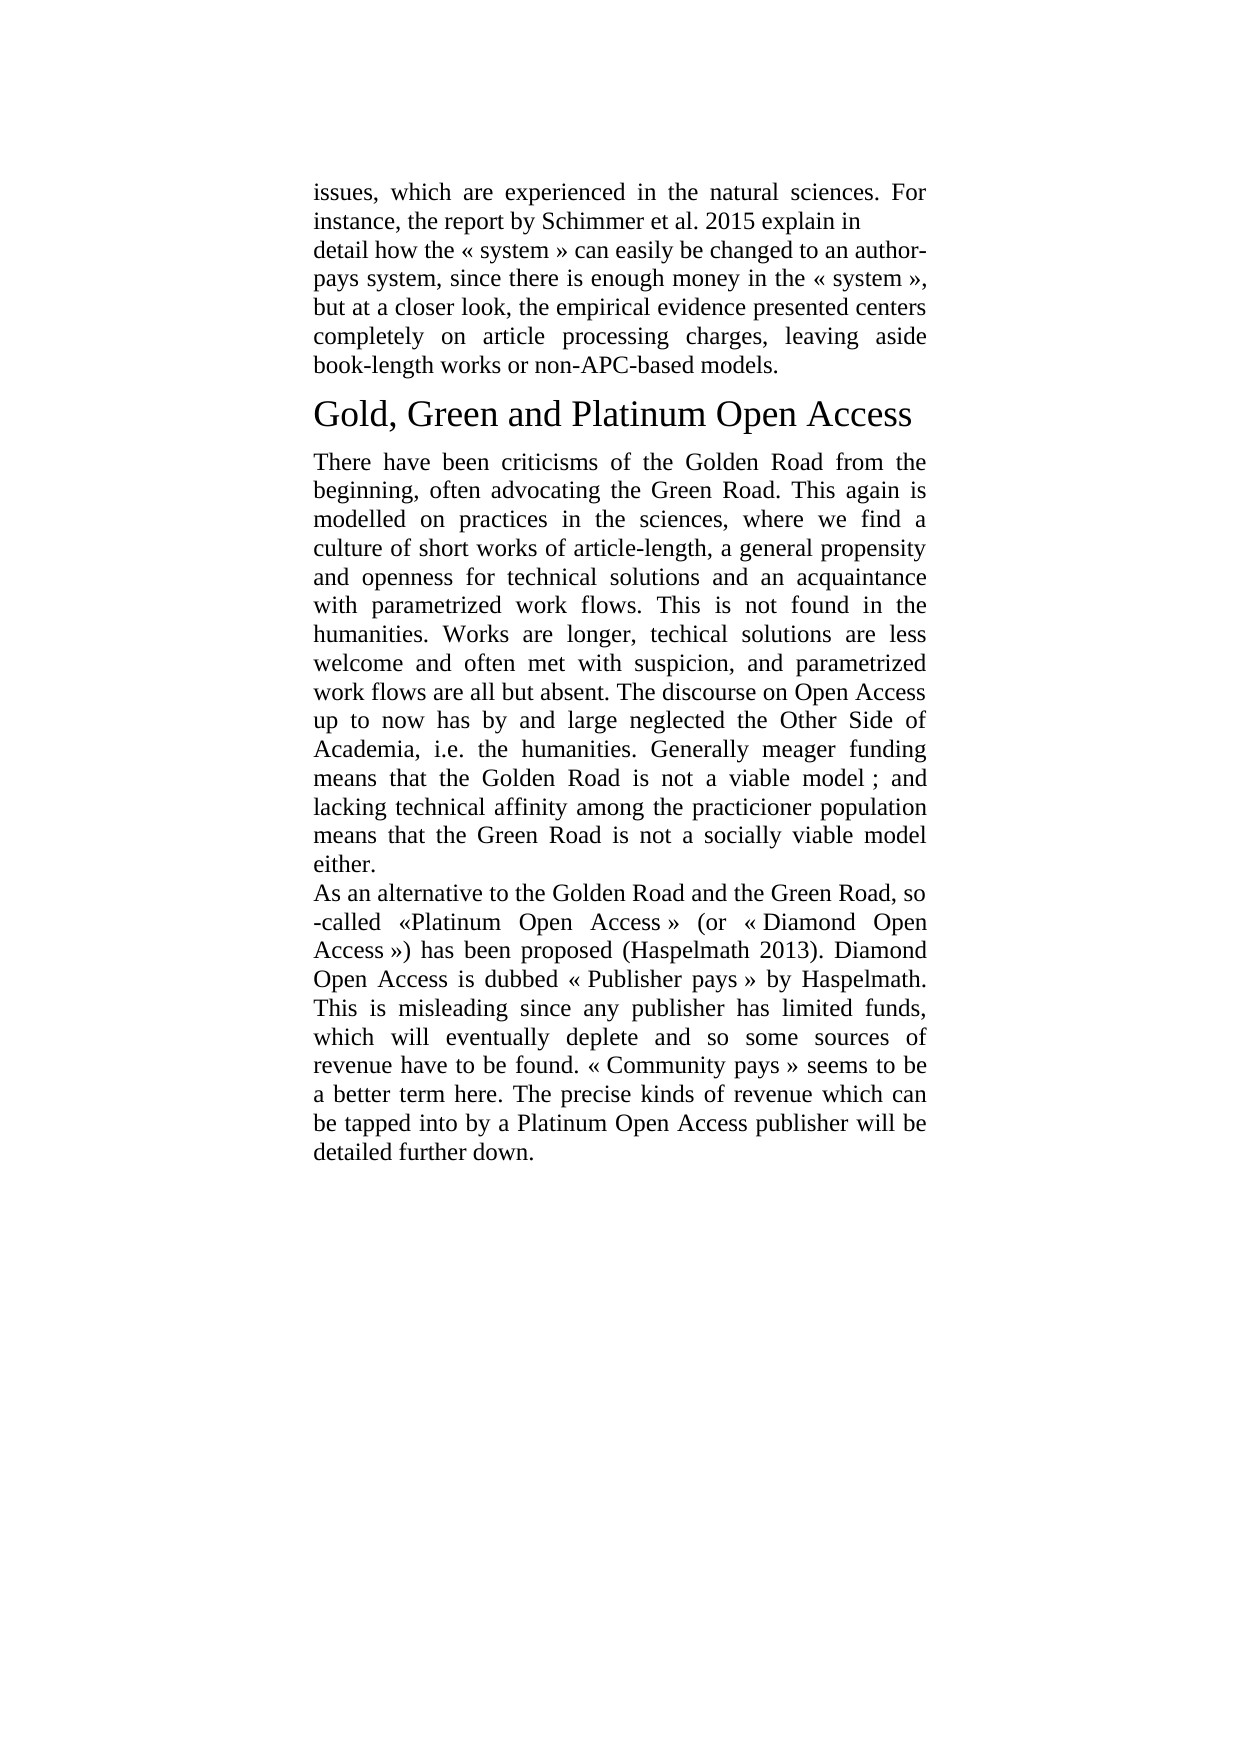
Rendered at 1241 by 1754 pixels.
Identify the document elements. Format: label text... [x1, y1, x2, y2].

subtitle Gold, Green and Platinum Open Access [313, 391, 927, 434]
text There have been criticisms of the Golden Road from the beginning, often advocating the Green Road. This again is modelled on practices in the sciences, where we find a culture of short works of article-length, a general propensity and openness for technical solutions and an acquaintance with parametrized work flows. This is not found in the humanities. Works are longer, techical solutions are less welcome and often met with suspicion, and parametrized work flows are all but absent. The discourse on Open Access up to now has by and large neglected the Other Side of Academia, i.e. the humanities. Generally meager funding means that the Golden Road is not a viable model ; and lacking technical affinity among the practicioner population means that the Green Road is not a socially viable model either. [313, 447, 927, 878]
text As an alternative to the Golden Road and the Green Road, so -called «Platinum Open Access » (or « Diamond Open Access ») has been proposed (Haspelmath 2013). Diamond Open Access is dubbed « Publisher pays » by Haspelmath. This is misleading since any publisher has limited funds, which will eventually deplete and so some sources of revenue have to be found. « Community pays » seems to be a better term here. The precise kinds of revenue which can be tapped into by a Platinum Open Access publisher will be detailed further down. [313, 878, 927, 1165]
text detail how the « system » can easily be changed to an author-pays system, since there is enough money in the « system », but at a closer look, the empirical evidence presented centers completely on article processing charges, leaving aside book-length works or non-APC-based models. [313, 235, 927, 378]
text issues, which are experienced in the natural sciences. For instance, the report by Schimmer et al. 2015 explain in [313, 177, 927, 235]
